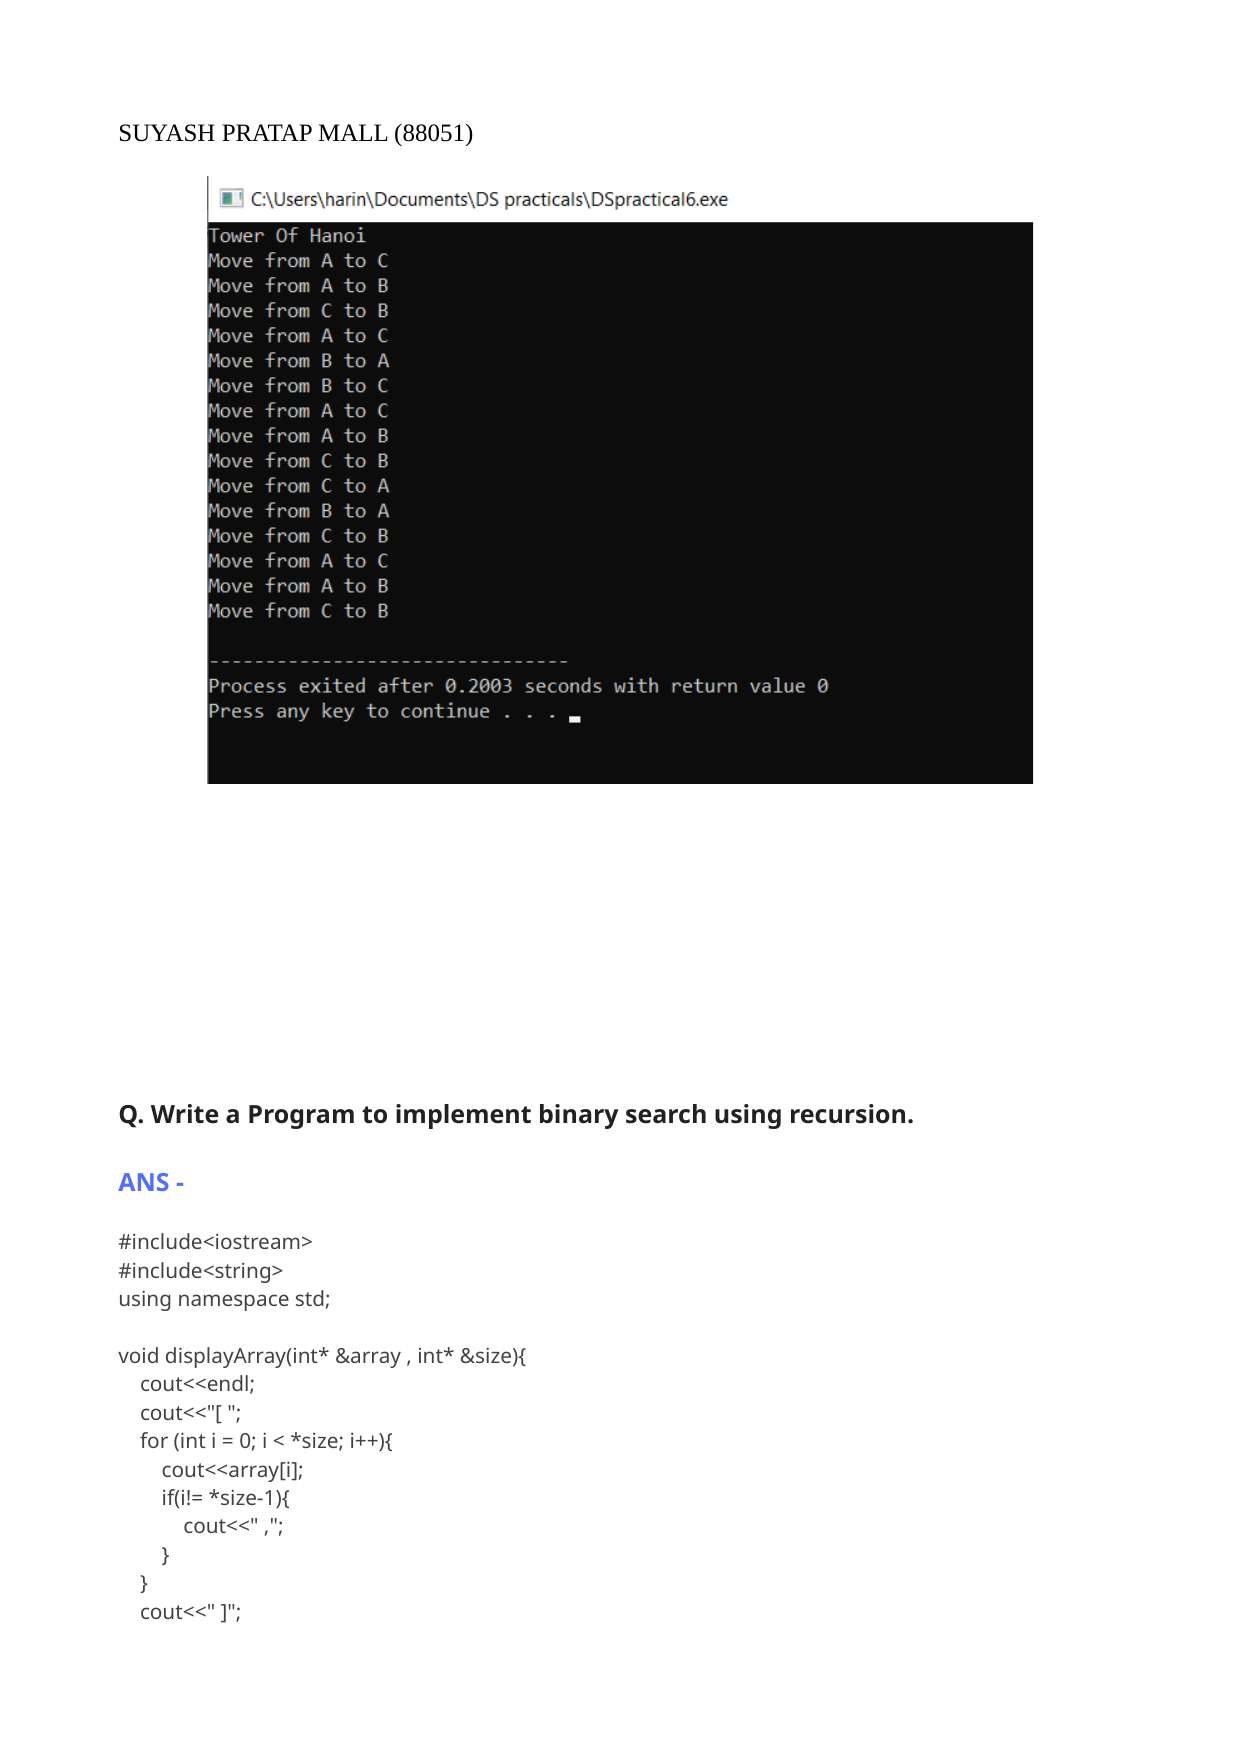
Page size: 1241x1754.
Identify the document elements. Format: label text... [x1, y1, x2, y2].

text for (int i = 0; i < *size; i++){ [118, 1426, 1122, 1455]
text void displayArray(int* &array , int* &size){ [118, 1341, 1122, 1369]
text using namespace std; [118, 1284, 1122, 1313]
text #include<string> [118, 1256, 1122, 1284]
text } [118, 1568, 1122, 1597]
text #include<iostream> [118, 1227, 1122, 1256]
text ANS - [118, 1165, 1122, 1199]
text } [118, 1540, 1122, 1568]
text cout<<"[ "; [118, 1398, 1122, 1426]
text cout<<" ]"; [118, 1597, 1122, 1625]
text Q. Write a Program to implement binary search using recursion. [118, 1097, 1122, 1131]
text cout<<" ,"; [118, 1512, 1122, 1540]
text cout<<array[i]; [118, 1455, 1122, 1483]
text if(i!= *size-1){ [118, 1483, 1122, 1512]
picture [207, 176, 1034, 784]
text cout<<endl; [118, 1369, 1122, 1398]
